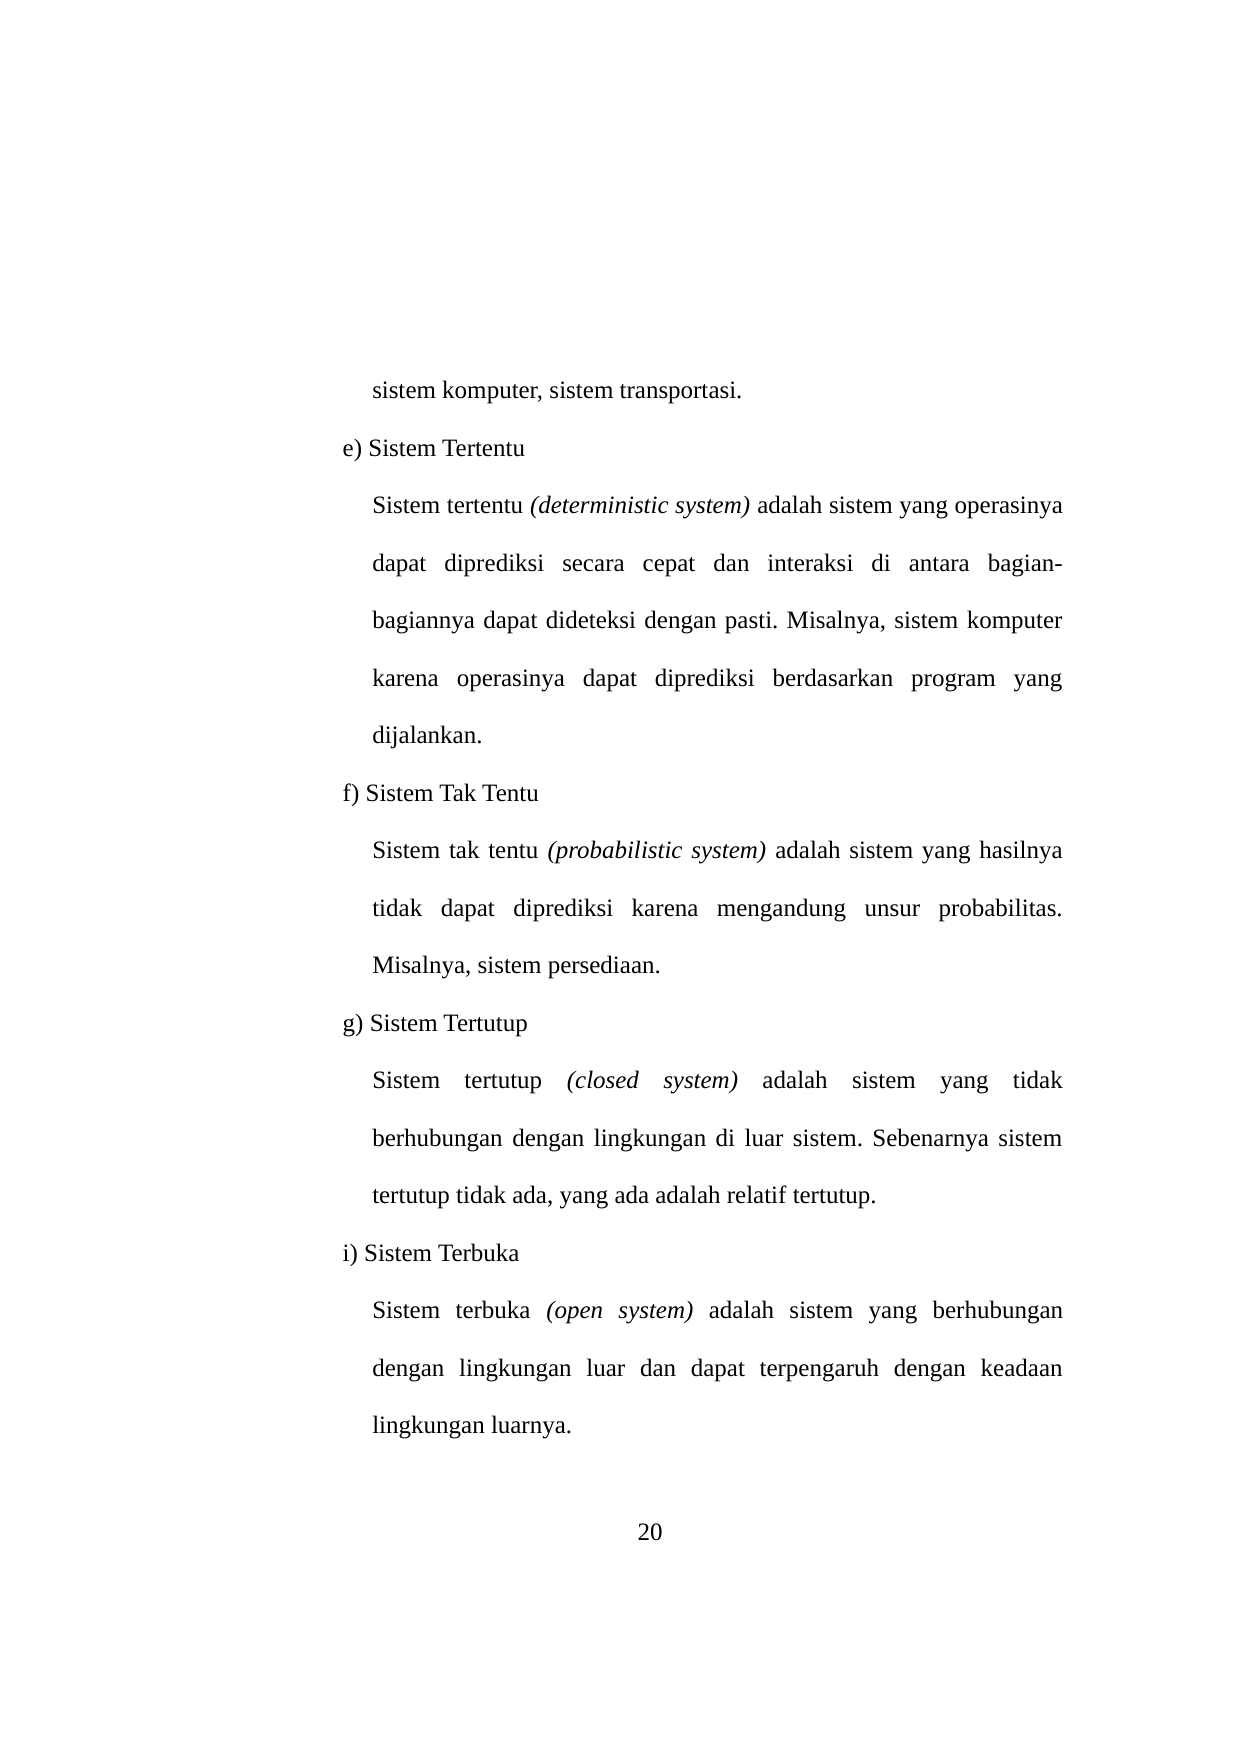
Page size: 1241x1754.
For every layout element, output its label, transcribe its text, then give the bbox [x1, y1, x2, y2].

list Sistem tertentu (deterministic system) adalah sistem yang operasinya dapat diprediksi secara cepat dan interaksi di antara bagian-bagiannya dapat dideteksi dengan pasti. Misalnya, sistem komputer karena operasinya dapat diprediksi berdasarkan program yang dijalankan. [372, 491, 1063, 749]
list Sistem terbuka (open system) adalah sistem yang berhubungan dengan lingkungan luar dan dapat terpengaruh dengan keadaan lingkungan luarnya. [372, 1296, 1063, 1439]
list i) Sistem Terbuka [342, 1238, 1063, 1267]
list f) Sistem Tak Tentu [342, 778, 1063, 807]
list g) Sistem Tertutup [342, 1008, 1063, 1037]
list Sistem tak tentu (probabilistic system) adalah sistem yang hasilnya tidak dapat diprediksi karena mengandung unsur probabilitas. Misalnya, sistem persediaan. [372, 836, 1063, 979]
list e) Sistem Tertentu [342, 433, 1063, 462]
list Sistem tertutup (closed system) adalah sistem yang tidak berhubungan dengan lingkungan di luar sistem. Sebenarnya sistem tertutup tidak ada, yang ada adalah relatif tertutup. [372, 1066, 1063, 1209]
list sistem komputer, sistem transportasi. [372, 376, 1063, 404]
